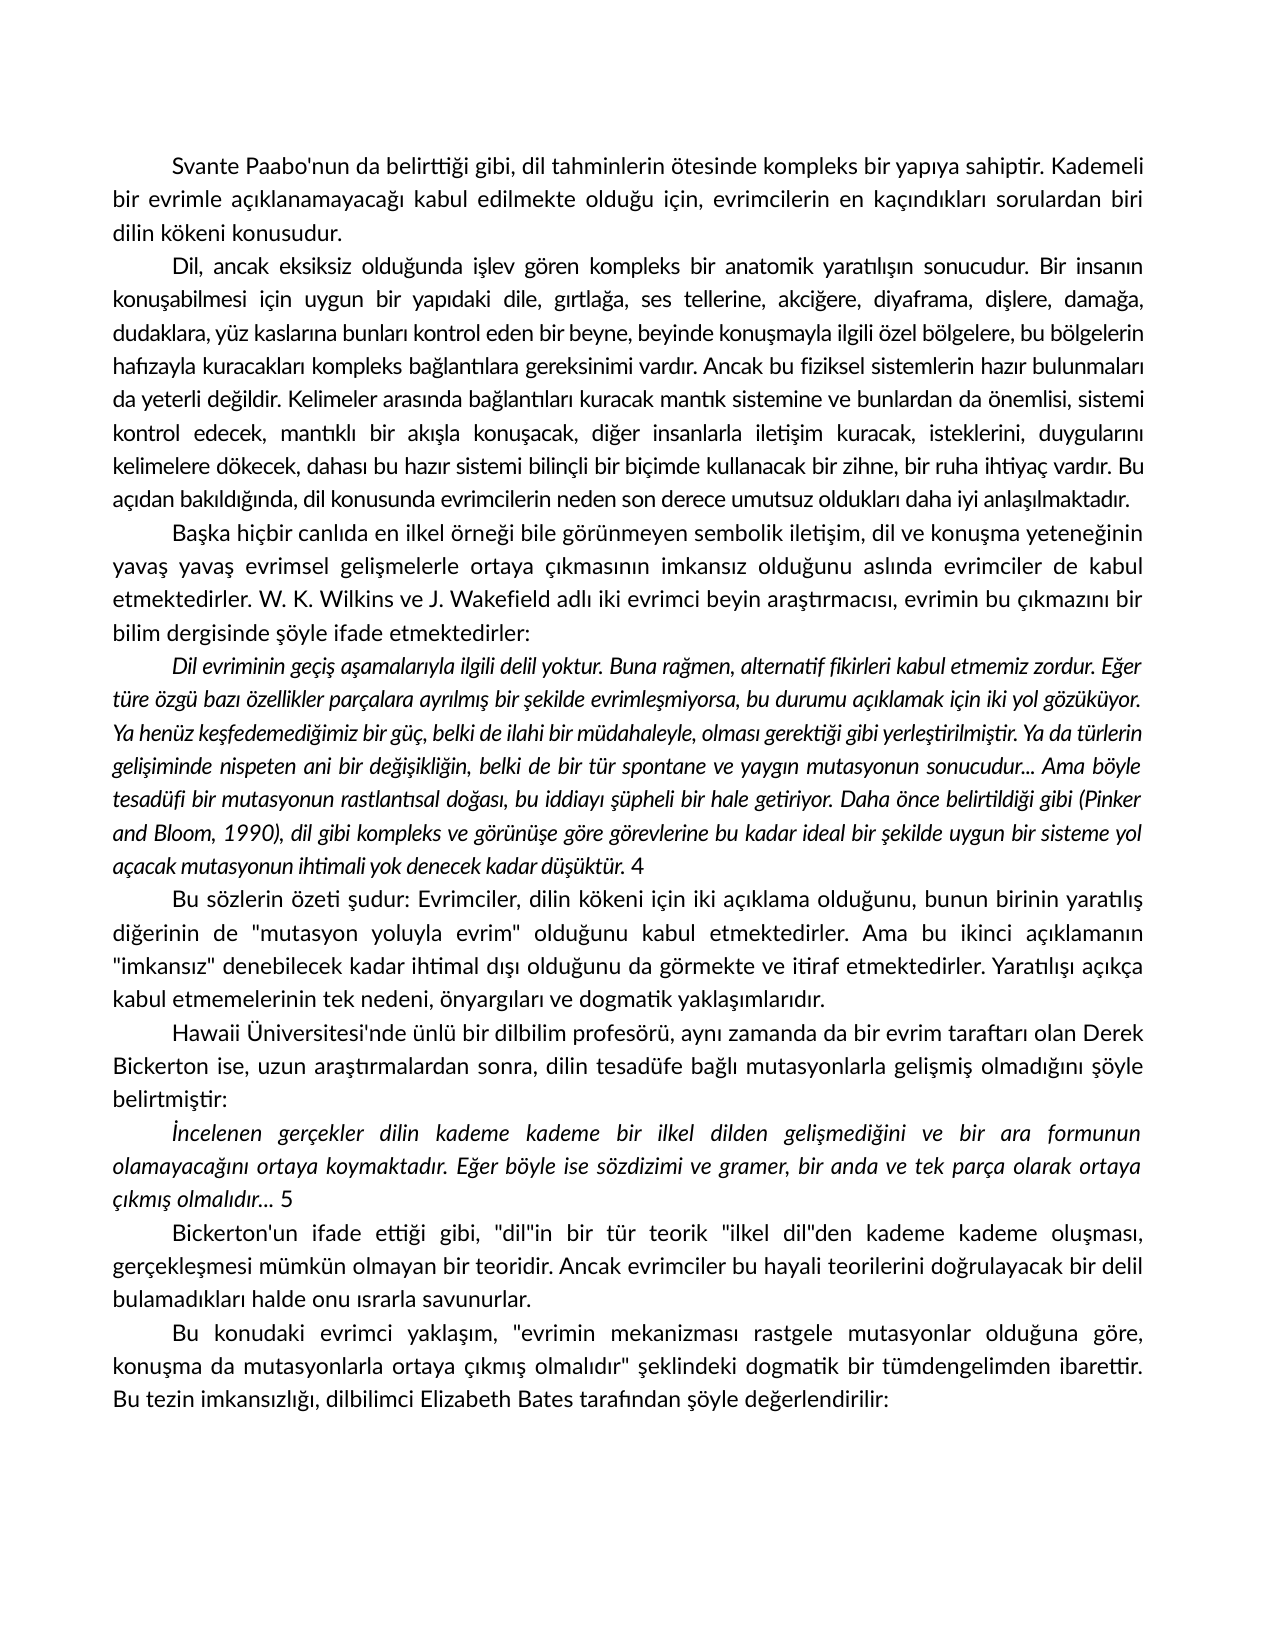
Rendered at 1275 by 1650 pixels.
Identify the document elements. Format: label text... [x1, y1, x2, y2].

text Hawaii Üniversitesi'nde ünlü bir dilbilim profesörü, aynı zamanda da bir evrim taraftarı olan Derek Bickerton ise, uzun araştırmalardan sonra, dilin tesadüfe bağlı mutasyonlarla gelişmiş olmadığını şöyle belirtmiştir: [112, 1014, 1145, 1114]
text Dil, ancak eksiksiz olduğunda işlev gören kompleks bir anatomik yaratılışın sonucudur. Bir insanın konuşabilmesi için uygun bir yapıdaki dile, gırtlağa, ses tellerine, akciğere, diyaframa, dişlere, damağa, dudaklara, yüz kaslarına bunları kontrol eden bir beyne, beyinde konuşmayla ilgili özel bölgelere, bu bölgelerin hafızayla kuracakları kompleks bağlantılara gereksinimi vardır. Ancak bu fiziksel sistemlerin hazır bulunmaları da yeterli değildir. Kelimeler arasında bağlantıları kuracak mantık sistemine ve bunlardan da önemlisi, sistemi kontrol edecek, mantıklı bir akışla konuşacak, diğer insanlarla iletişim kuracak, isteklerini, duygularını kelimelere dökecek, dahası bu hazır sistemi bilinçli bir biçimde kullanacak bir zihne, bir ruha ihtiyaç vardır. Bu açıdan bakıldığında, dil konusunda evrimcilerin neden son derece umutsuz oldukları daha iyi anlaşılmaktadır. [112, 248, 1145, 514]
text Svante Paabo'nun da belirttiği gibi, dil tahminlerin ötesinde kompleks bir yapıya sahiptir. Kademeli bir evrimle açıklanamayacağı kabul edilmekte olduğu için, evrimcilerin en kaçındıkları sorulardan biri dilin kökeni konusudur. [112, 148, 1145, 248]
text Bu konudaki evrimci yaklaşım, "evrimin mekanizması rastgele mutasyonlar olduğuna göre, konuşma da mutasyonlarla ortaya çıkmış olmalıdır" şeklindeki dogmatik bir tümdengelimden ibarettir. Bu tezin imkansızlığı, dilbilimci Elizabeth Bates tarafından şöyle değerlendirilir: [112, 1314, 1145, 1414]
text Bu sözlerin özeti şudur: Evrimciler, dilin kökeni için iki açıklama olduğunu, bunun birinin yaratılış diğerinin de "mutasyon yoluyla evrim" olduğunu kabul etmektedirler. Ama bu ikinci açıklamanın "imkansız" denebilecek kadar ihtimal dışı olduğunu da görmekte ve itiraf etmektedirler. Yaratılışı açıkça kabul etmemelerinin tek nedeni, önyargıları ve dogmatik yaklaşımlarıdır. [112, 881, 1145, 1014]
text Bickerton'un ifade ettiği gibi, "dil"in bir tür teorik "ilkel dil"den kademe kademe oluşması, gerçekleşmesi mümkün olmayan bir teoridir. Ancak evrimciler bu hayali teorilerini doğrulayacak bir delil bulamadıkları halde onu ısrarla savunurlar. [112, 1214, 1145, 1314]
text Başka hiçbir canlıda en ilkel örneği bile görünmeyen sembolik iletişim, dil ve konuşma yeteneğinin yavaş yavaş evrimsel gelişmelerle ortaya çıkmasının imkansız olduğunu aslında evrimciler de kabul etmektedirler. W. K. Wilkins ve J. Wakefield adlı iki evrimci beyin araştırmacısı, evrimin bu çıkmazını bir bilim dergisinde şöyle ifade etmektedirler: [112, 514, 1145, 648]
text İncelenen gerçekler dilin kademe kademe bir ilkel dilden gelişmediğini ve bir ara formunun olamayacağını ortaya koymaktadır. Eğer böyle ise sözdizimi ve gramer, bir anda ve tek parça olarak ortaya çıkmış olmalıdır... 5 [112, 1114, 1145, 1214]
text Dil evriminin geçiş aşamalarıyla ilgili delil yoktur. Buna rağmen, alternatif fikirleri kabul etmemiz zordur. Eğer türe özgü bazı özellikler parçalara ayrılmış bir şekilde evrimleşmiyorsa, bu durumu açıklamak için iki yol gözüküyor. Ya henüz keşfedemediğimiz bir güç, belki de ilahi bir müdahaleyle, olması gerektiği gibi yerleştirilmiştir. Ya da türlerin gelişiminde nispeten ani bir değişikliğin, belki de bir tür spontane ve yaygın mutasyonun sonucudur... Ama böyle tesadüfi bir mutasyonun rastlantısal doğası, bu iddiayı şüpheli bir hale getiriyor. Daha önce belirtildiği gibi (Pinker and Bloom, 1990), dil gibi kompleks ve görünüşe göre görevlerine bu kadar ideal bir şekilde uygun bir sisteme yol açacak mutasyonun ihtimali yok denecek kadar düşüktür. 4 [112, 648, 1145, 881]
